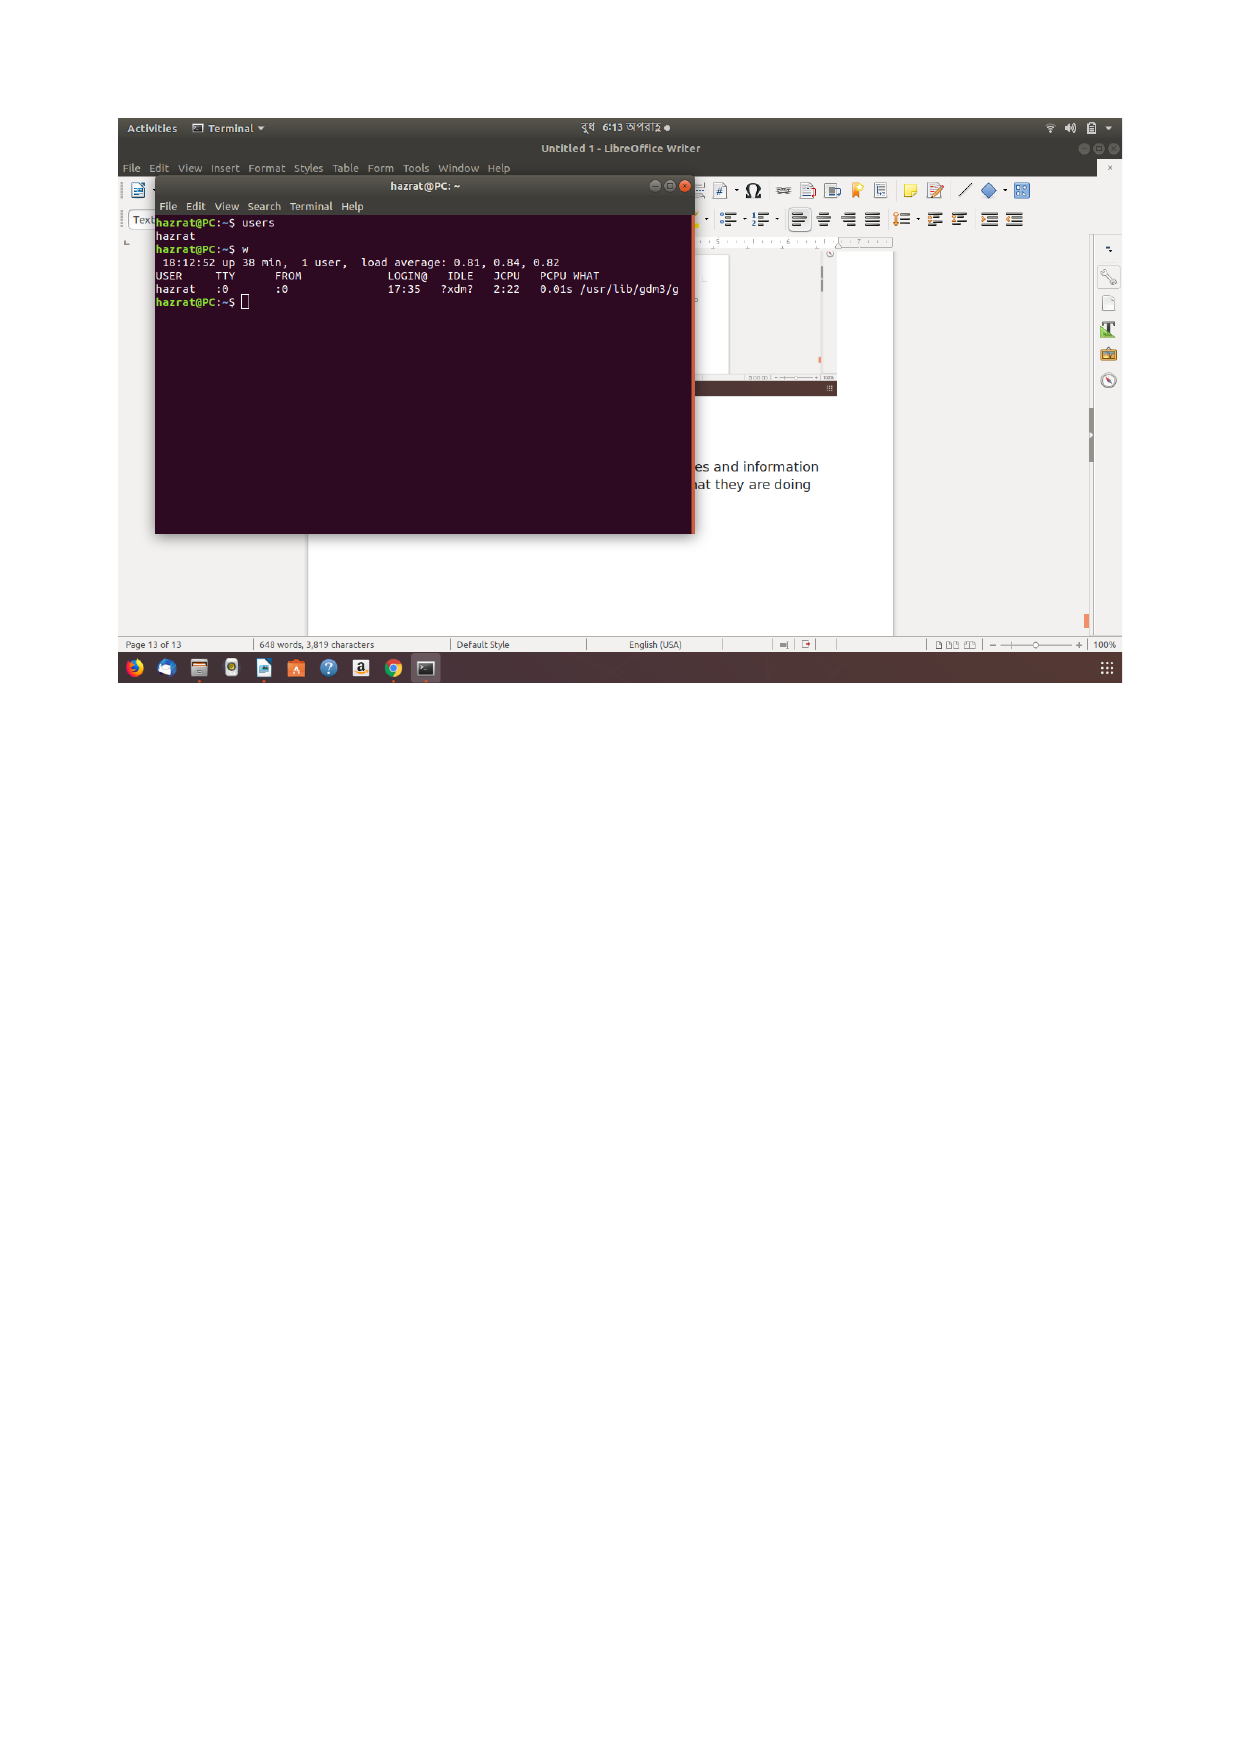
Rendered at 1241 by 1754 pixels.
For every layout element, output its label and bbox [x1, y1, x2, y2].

picture [118, 118, 1123, 683]
